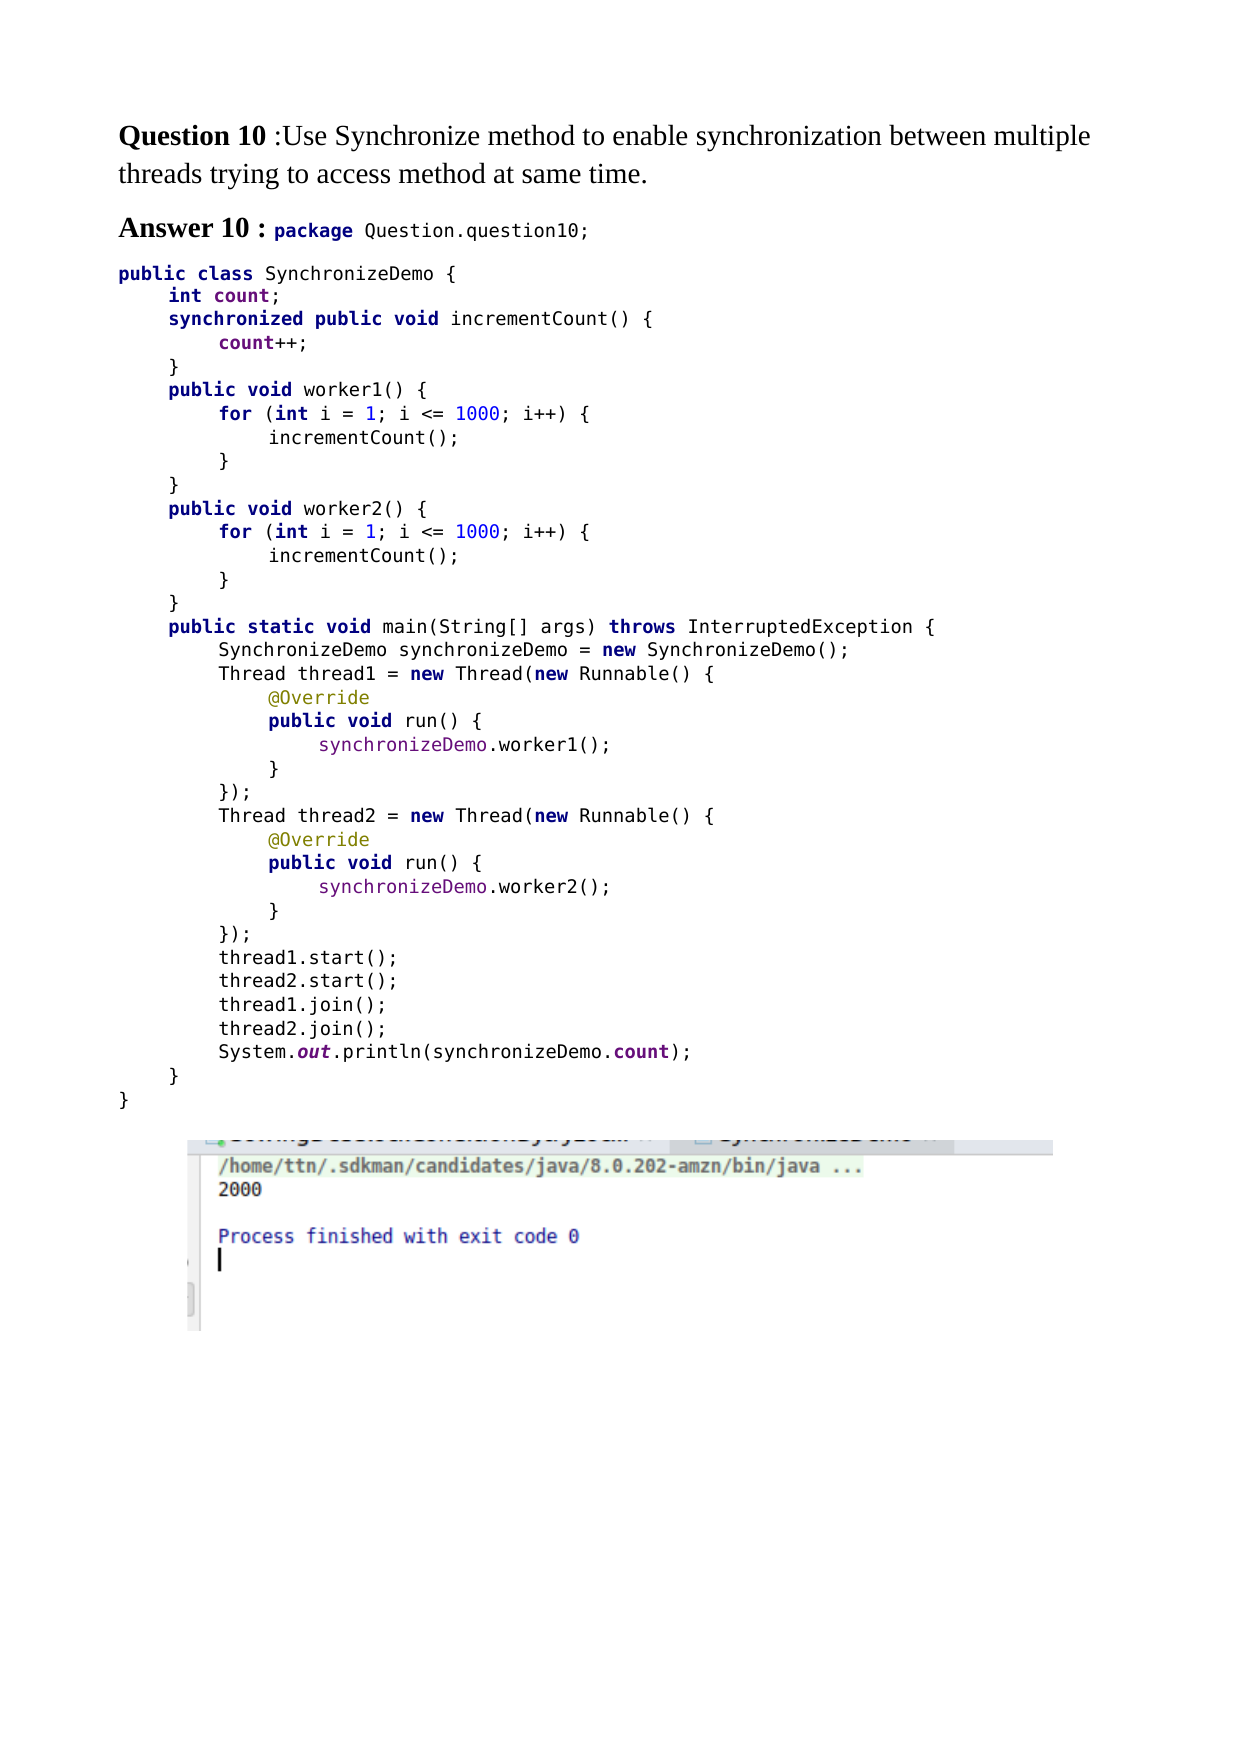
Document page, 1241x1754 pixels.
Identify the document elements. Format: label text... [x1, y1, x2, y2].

text public void run() { [118, 852, 1122, 876]
picture [187, 1140, 1053, 1331]
text incrementCount(); [118, 545, 1122, 568]
text }); [118, 781, 1122, 805]
text Thread thread2 = new Thread(new Runnable() { [118, 805, 1122, 829]
text synchronizeDemo.worker2(); [118, 876, 1122, 899]
text } [118, 899, 1122, 923]
text }); [118, 923, 1122, 947]
text Thread thread1 = new Thread(new Runnable() { [118, 663, 1122, 687]
text System.out.println(synchronizeDemo.count); [118, 1041, 1122, 1065]
text } [118, 592, 1122, 616]
text } [118, 474, 1122, 498]
text public static void main(String[] args) throws InterruptedException { [118, 616, 1122, 639]
text Question 10 :Use Synchronize method to enable synchronization between multiple threads trying to access method at same time. [118, 118, 1122, 190]
text @Override [118, 829, 1122, 852]
text Answer 10 : package Question.question10; [118, 210, 1122, 243]
text thread1.join(); [118, 994, 1122, 1018]
text for (int i = 1; i <= 1000; i++) { [118, 521, 1122, 545]
text } [118, 568, 1122, 592]
text } [118, 1065, 1122, 1089]
text public class SynchronizeDemo { [118, 263, 1122, 285]
text thread1.start(); [118, 947, 1122, 971]
text synchronized public void incrementCount() { [118, 308, 1122, 332]
text int count; [118, 285, 1122, 308]
text @Override [118, 687, 1122, 710]
text incrementCount(); [118, 427, 1122, 450]
text public void worker1() { [118, 379, 1122, 403]
text thread2.start(); [118, 971, 1122, 994]
text for (int i = 1; i <= 1000; i++) { [118, 403, 1122, 427]
text } [118, 450, 1122, 474]
text } [118, 356, 1122, 379]
text thread2.join(); [118, 1018, 1122, 1041]
text count++; [118, 332, 1122, 356]
text SynchronizeDemo synchronizeDemo = new SynchronizeDemo(); [118, 639, 1122, 663]
text } [118, 758, 1122, 781]
text public void run() { [118, 710, 1122, 734]
text synchronizeDemo.worker1(); [118, 734, 1122, 758]
text public void worker2() { [118, 498, 1122, 521]
text } [118, 1089, 1122, 1111]
